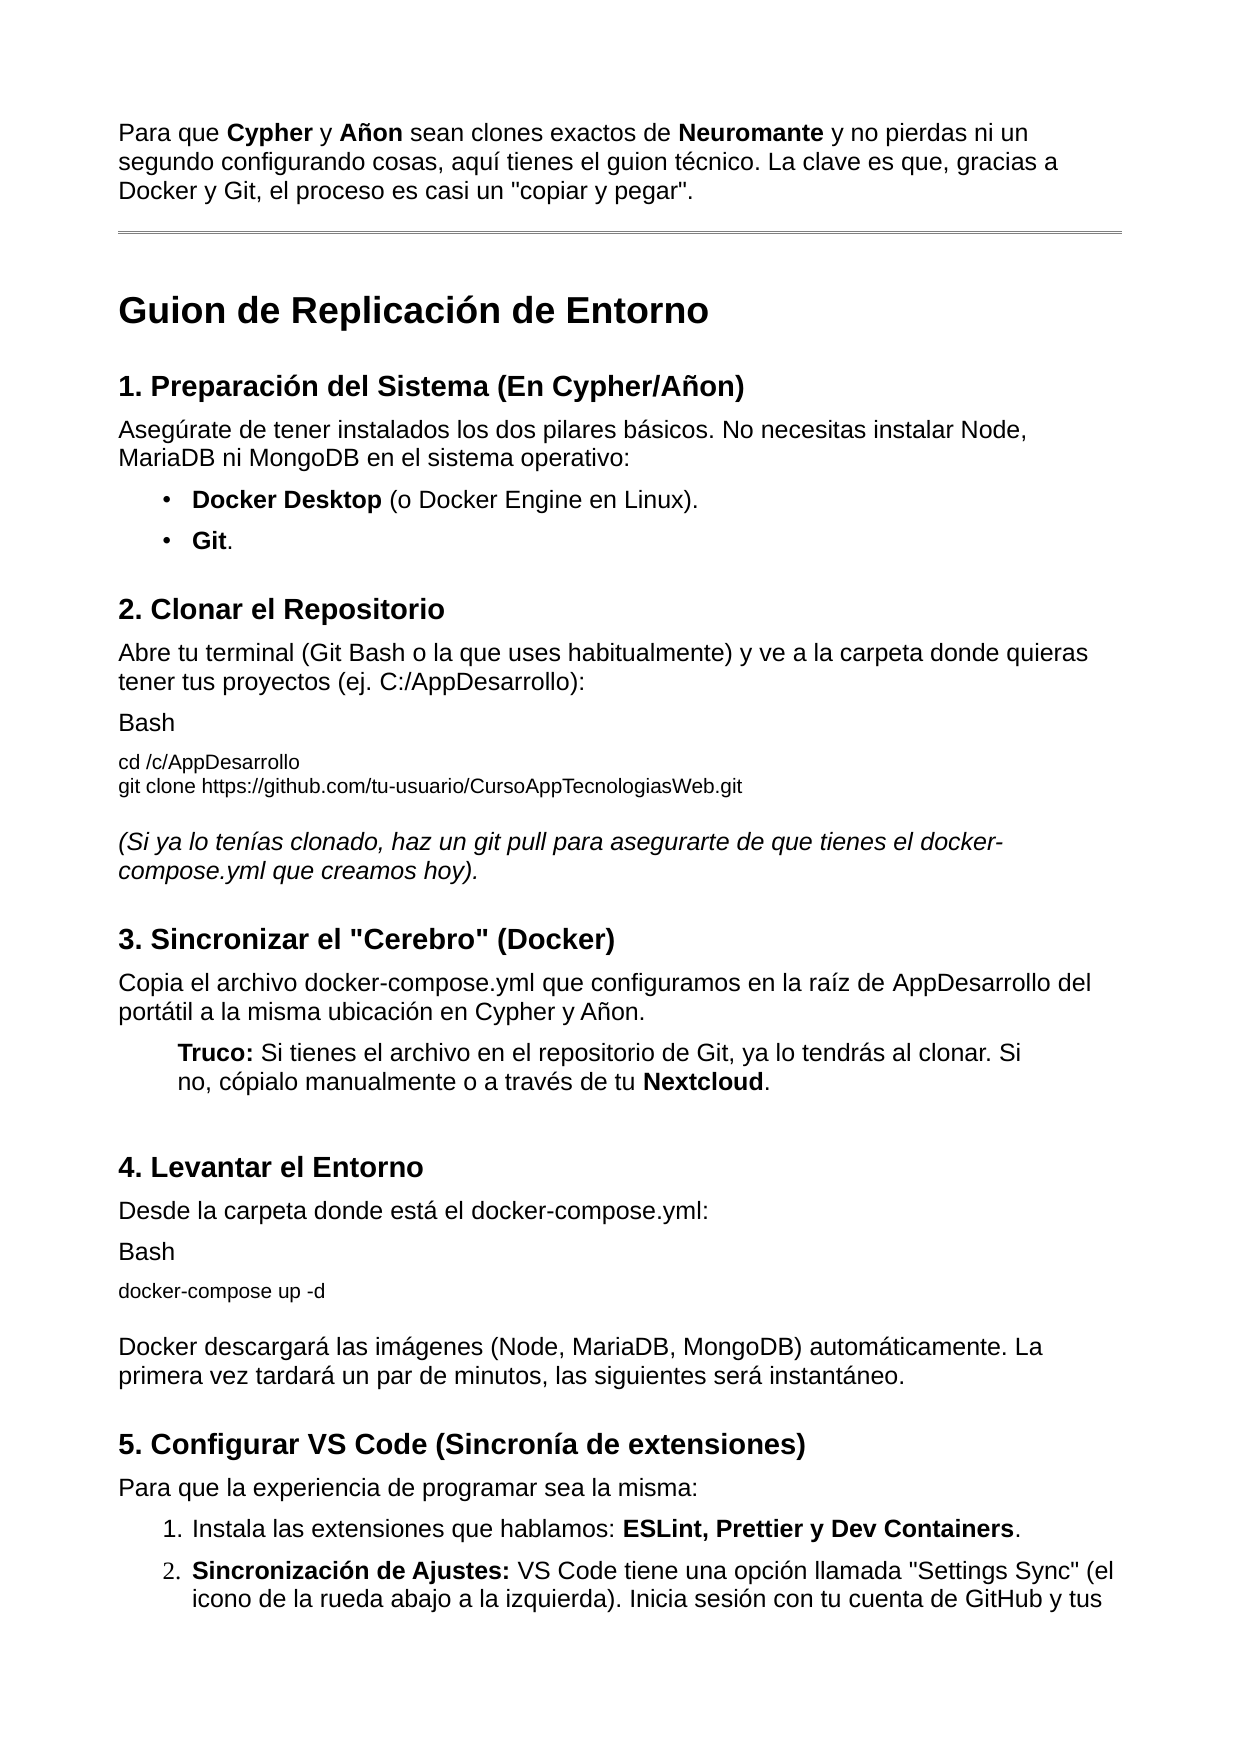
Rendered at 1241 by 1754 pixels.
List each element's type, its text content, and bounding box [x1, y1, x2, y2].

text Asegúrate de tener instalados los dos pilares básicos. No necesitas instalar Node, MariaDB ni MongoDB en el sistema operativo: [118, 415, 1122, 472]
text cd /c/AppDesarrollo [118, 750, 1122, 774]
text Desde la carpeta donde está el docker-compose.yml: [118, 1196, 1122, 1225]
subtitle 1. Preparación del Sistema (En Cypher/Añon) [118, 369, 1122, 402]
text Abre tu terminal (Git Bash o la que uses habitualmente) y ve a la carpeta donde quieras tener tus proyectos (ej. C:/AppDesarrollo): [118, 638, 1122, 696]
list Git. [162, 526, 1122, 555]
subtitle Guion de Replicación de Entorno [118, 288, 1122, 331]
subtitle 3. Sincronizar el "Cerebro" (Docker) [118, 922, 1122, 956]
list Docker Desktop (o Docker Engine en Linux). [162, 485, 1122, 513]
subtitle 4. Levantar el Entorno [118, 1150, 1122, 1184]
text Para que la experiencia de programar sea la misma: [118, 1473, 1122, 1502]
subtitle 2. Clonar el Repositorio [118, 592, 1122, 626]
text Bash [118, 708, 1122, 737]
text Truco: Si tienes el archivo en el repositorio de Git, ya lo tendrás al clonar. Si no, cópialo manualmente o a través de tu Nextcloud. [177, 1038, 1063, 1096]
text (Si ya lo tenías clonado, haz un git pull para asegurarte de que tienes el docker-compose.yml que creamos hoy). [118, 827, 1122, 884]
list Sincronización de Ajustes: VS Code tiene una opción llamada "Settings Sync" (el icono de la rueda abajo a la izquierda). Inicia sesión con tu cuenta de GitHub y tus [162, 1556, 1122, 1613]
list Instala las extensiones que hablamos: ESLint, Prettier y Dev Containers. [162, 1514, 1122, 1543]
subtitle 5. Configurar VS Code (Sincronía de extensiones) [118, 1427, 1122, 1461]
text Copia el archivo docker-compose.yml que configuramos en la raíz de AppDesarrollo del portátil a la misma ubicación en Cypher y Añon. [118, 968, 1122, 1026]
text Para que Cypher y Añon sean clones exactos de Neuromante y no pierdas ni un segundo configurando cosas, aquí tienes el guion técnico. La clave es que, gracias a Docker y Git, el proceso es casi un "copiar y pegar". [118, 118, 1122, 204]
text Bash [118, 1237, 1122, 1266]
text git clone https://github.com/tu-usuario/CursoAppTecnologiasWeb.git [118, 774, 1122, 798]
text docker-compose up -d [118, 1279, 1122, 1303]
text Docker descargará las imágenes (Node, MariaDB, MongoDB) automáticamente. La primera vez tardará un par de minutos, las siguientes será instantáneo. [118, 1332, 1122, 1389]
